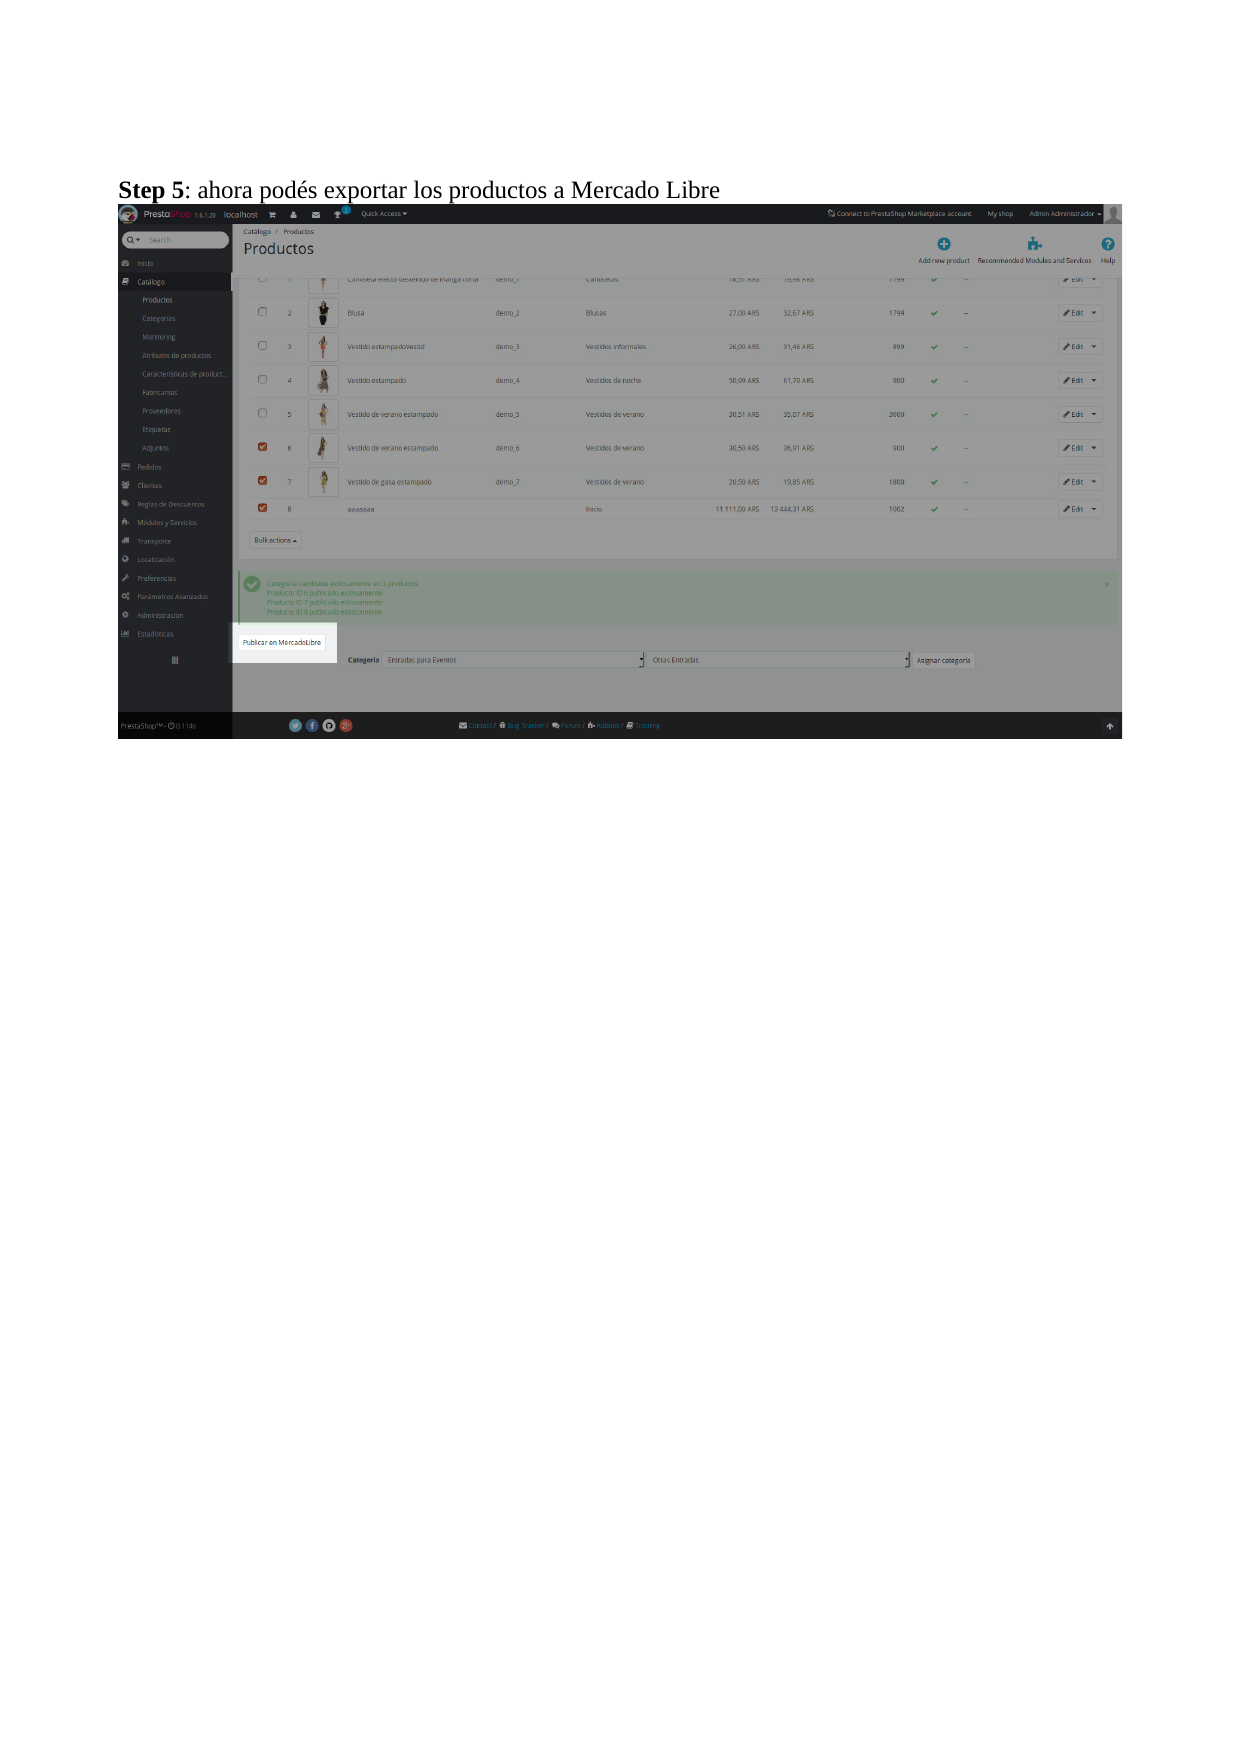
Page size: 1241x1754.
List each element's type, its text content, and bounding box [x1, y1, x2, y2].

picture [118, 204, 1123, 739]
text Step 5: ahora podés exportar los productos a Mercado Libre [118, 176, 1122, 204]
